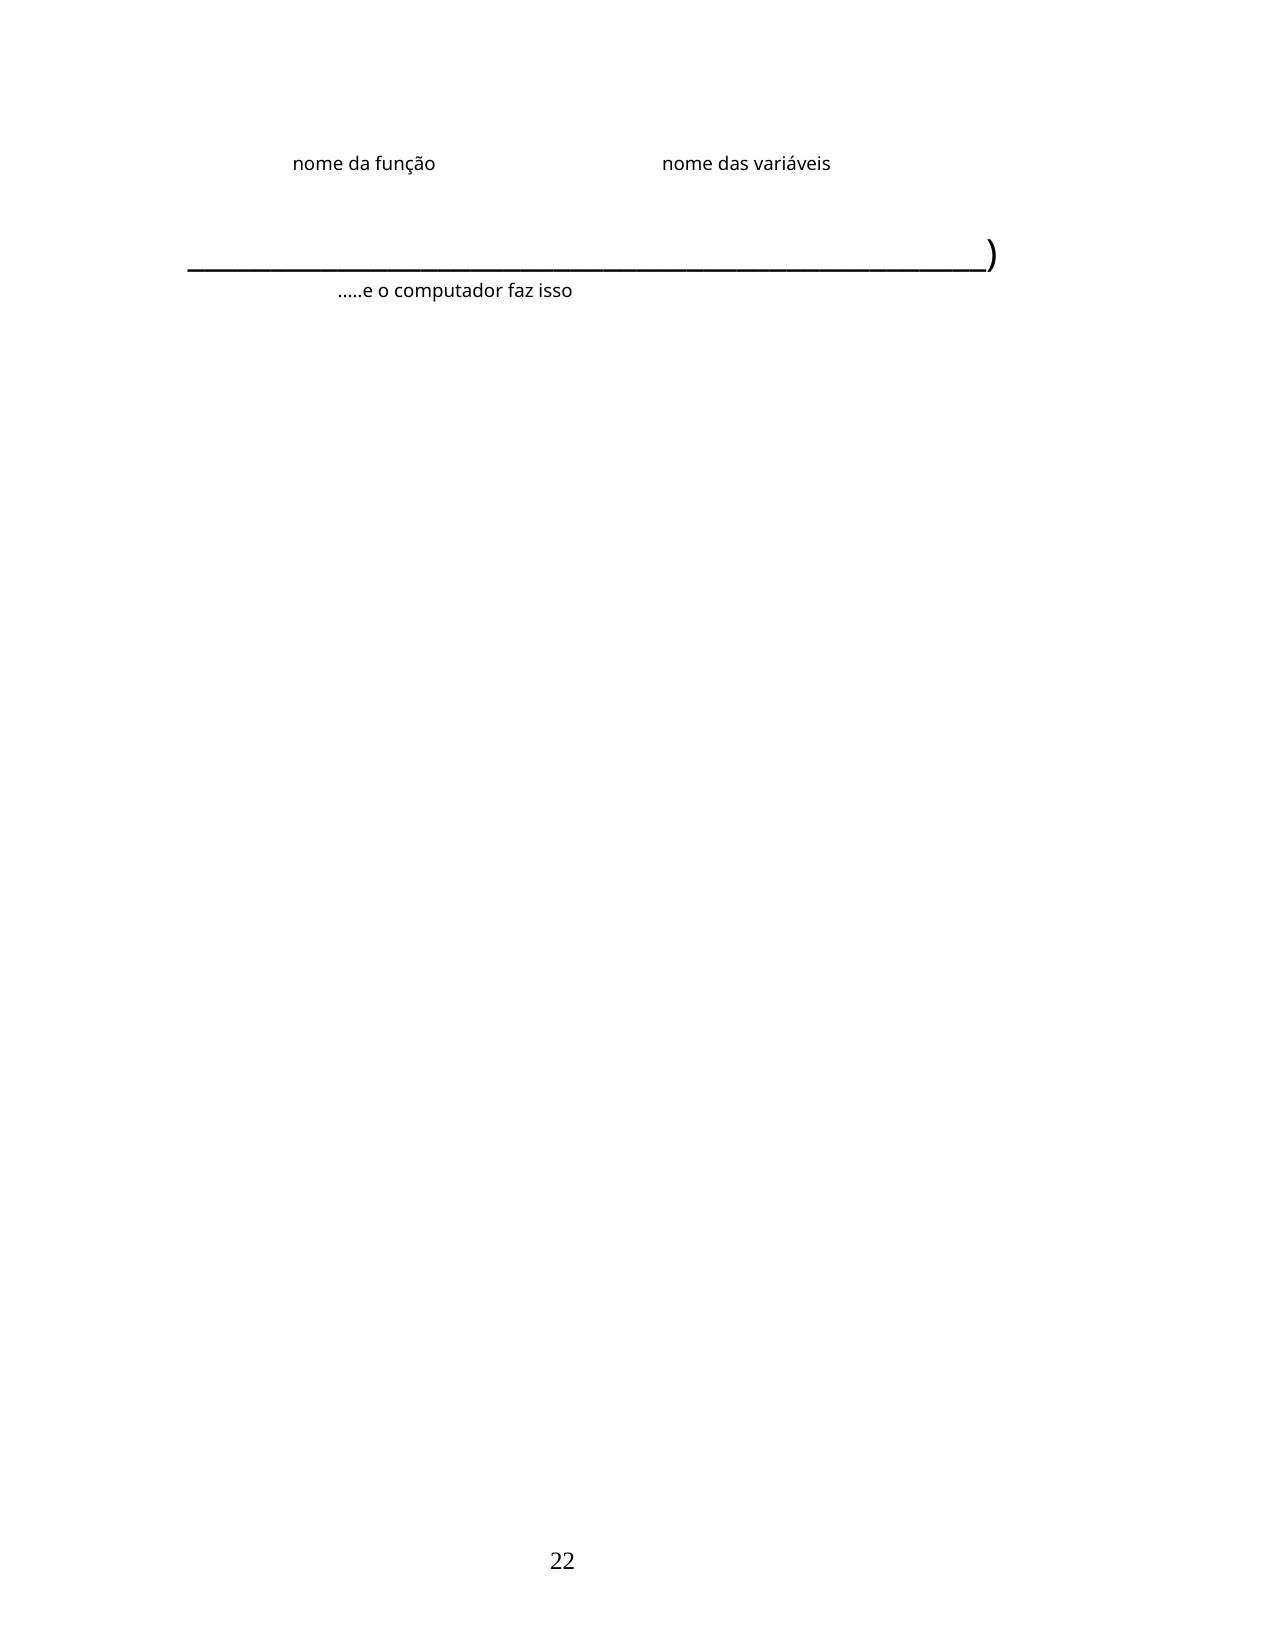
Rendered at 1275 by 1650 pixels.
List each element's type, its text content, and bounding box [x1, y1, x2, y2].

text ..…e o computador faz isso [112, 278, 1162, 303]
text ________________________________________________) [112, 227, 1162, 278]
text nome da função nome das variáveis [112, 150, 1162, 176]
